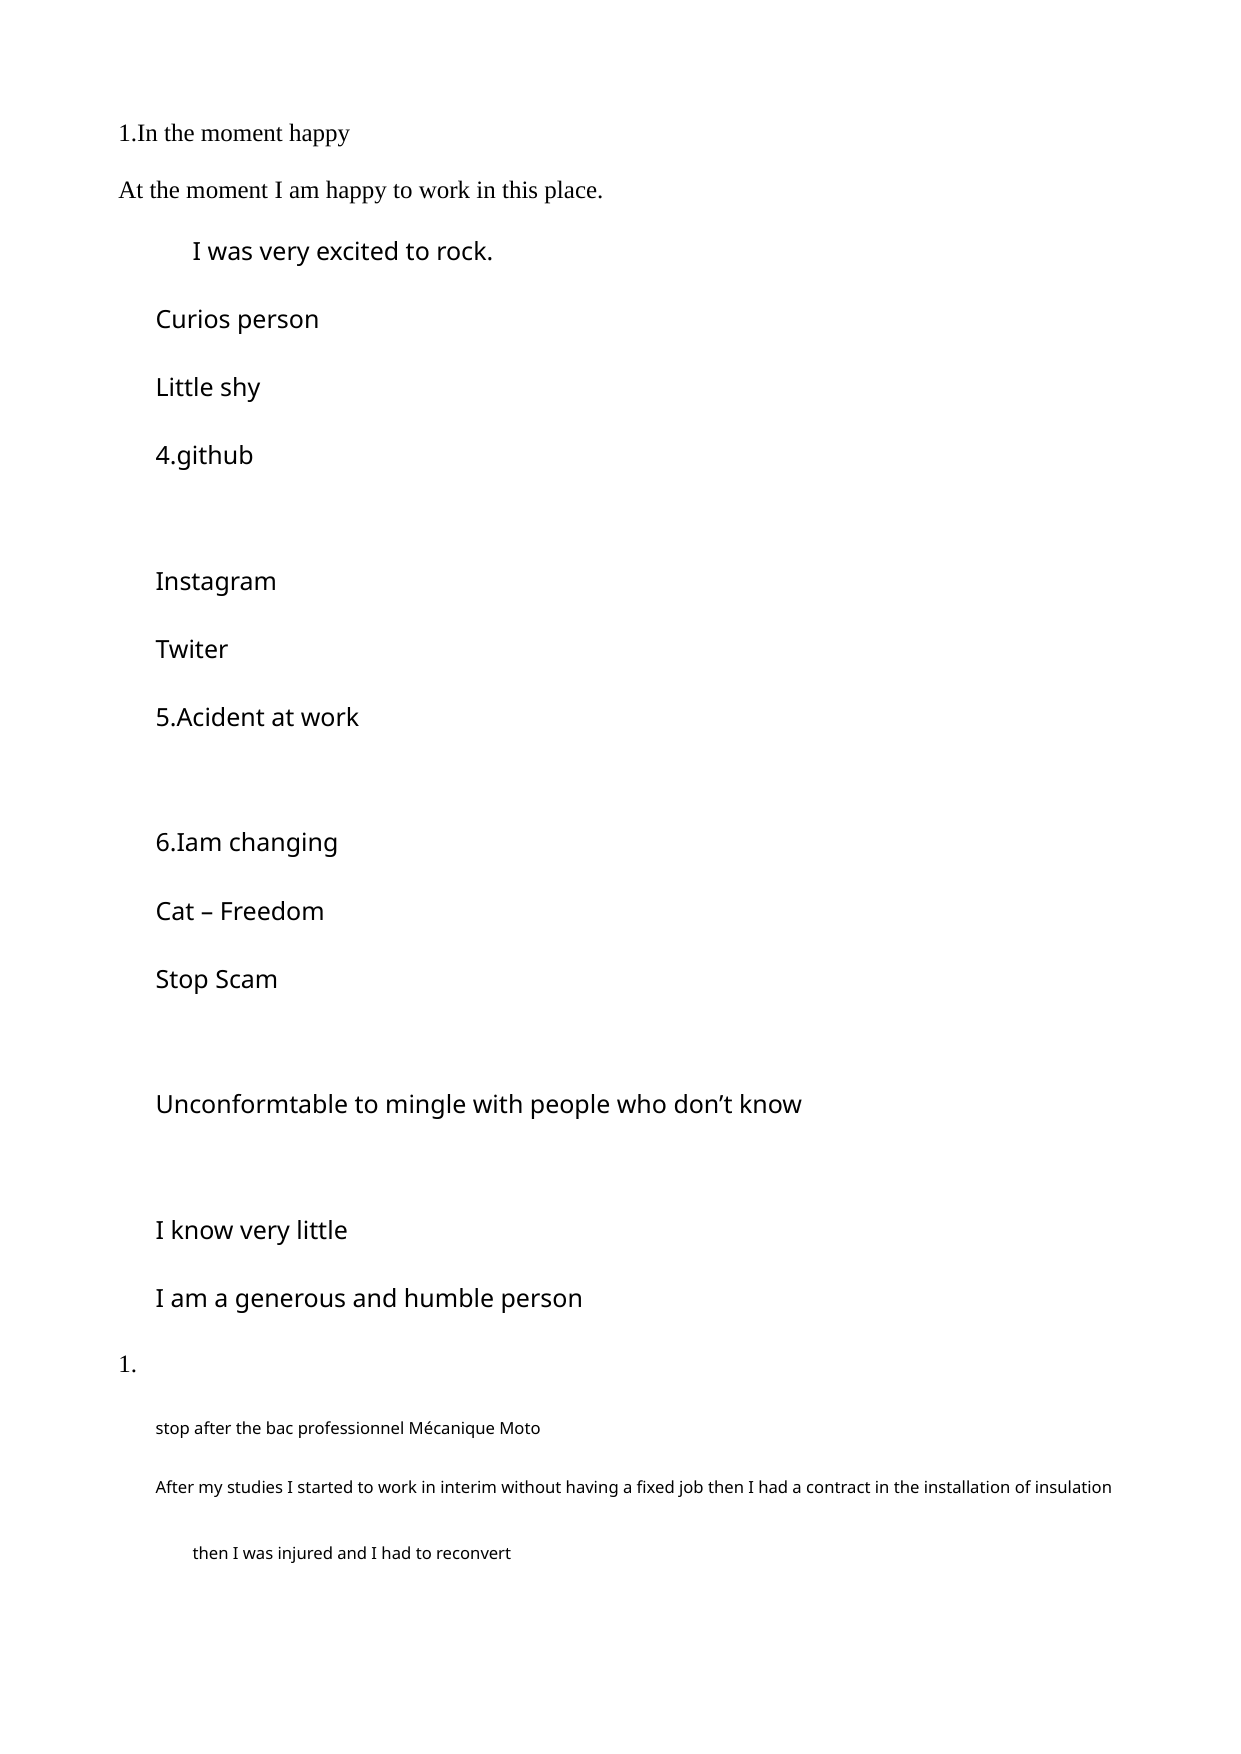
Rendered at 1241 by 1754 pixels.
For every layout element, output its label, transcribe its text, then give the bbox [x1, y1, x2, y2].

list After my studies I started to work in interim without having a fixed job then I had a contract in the installation of insulation then I was injured and I had to reconvert [155, 1476, 1122, 1567]
list Little shy [155, 369, 1122, 403]
list Unconformtable to mingle with people who don’t know [155, 1087, 1122, 1121]
list 6.Iam changing [155, 825, 1122, 859]
list I know very little [155, 1212, 1122, 1247]
list Cat – Freedom [155, 893, 1122, 927]
list stop after the bac professionnel Mécanique Moto [155, 1408, 1122, 1442]
text 1.In the moment happy [118, 118, 1122, 147]
list 5.Acident at work [155, 699, 1122, 733]
list Curios person [155, 301, 1122, 335]
list 4.github [155, 437, 1122, 472]
list I was very excited to rock. [155, 233, 1122, 267]
list Twiter [155, 631, 1122, 665]
list Instagram [155, 563, 1122, 597]
text At the moment I am happy to work in this place. [118, 176, 1122, 204]
text I am a generous and humble person [155, 1281, 1122, 1315]
list Stop Scam [155, 961, 1122, 995]
